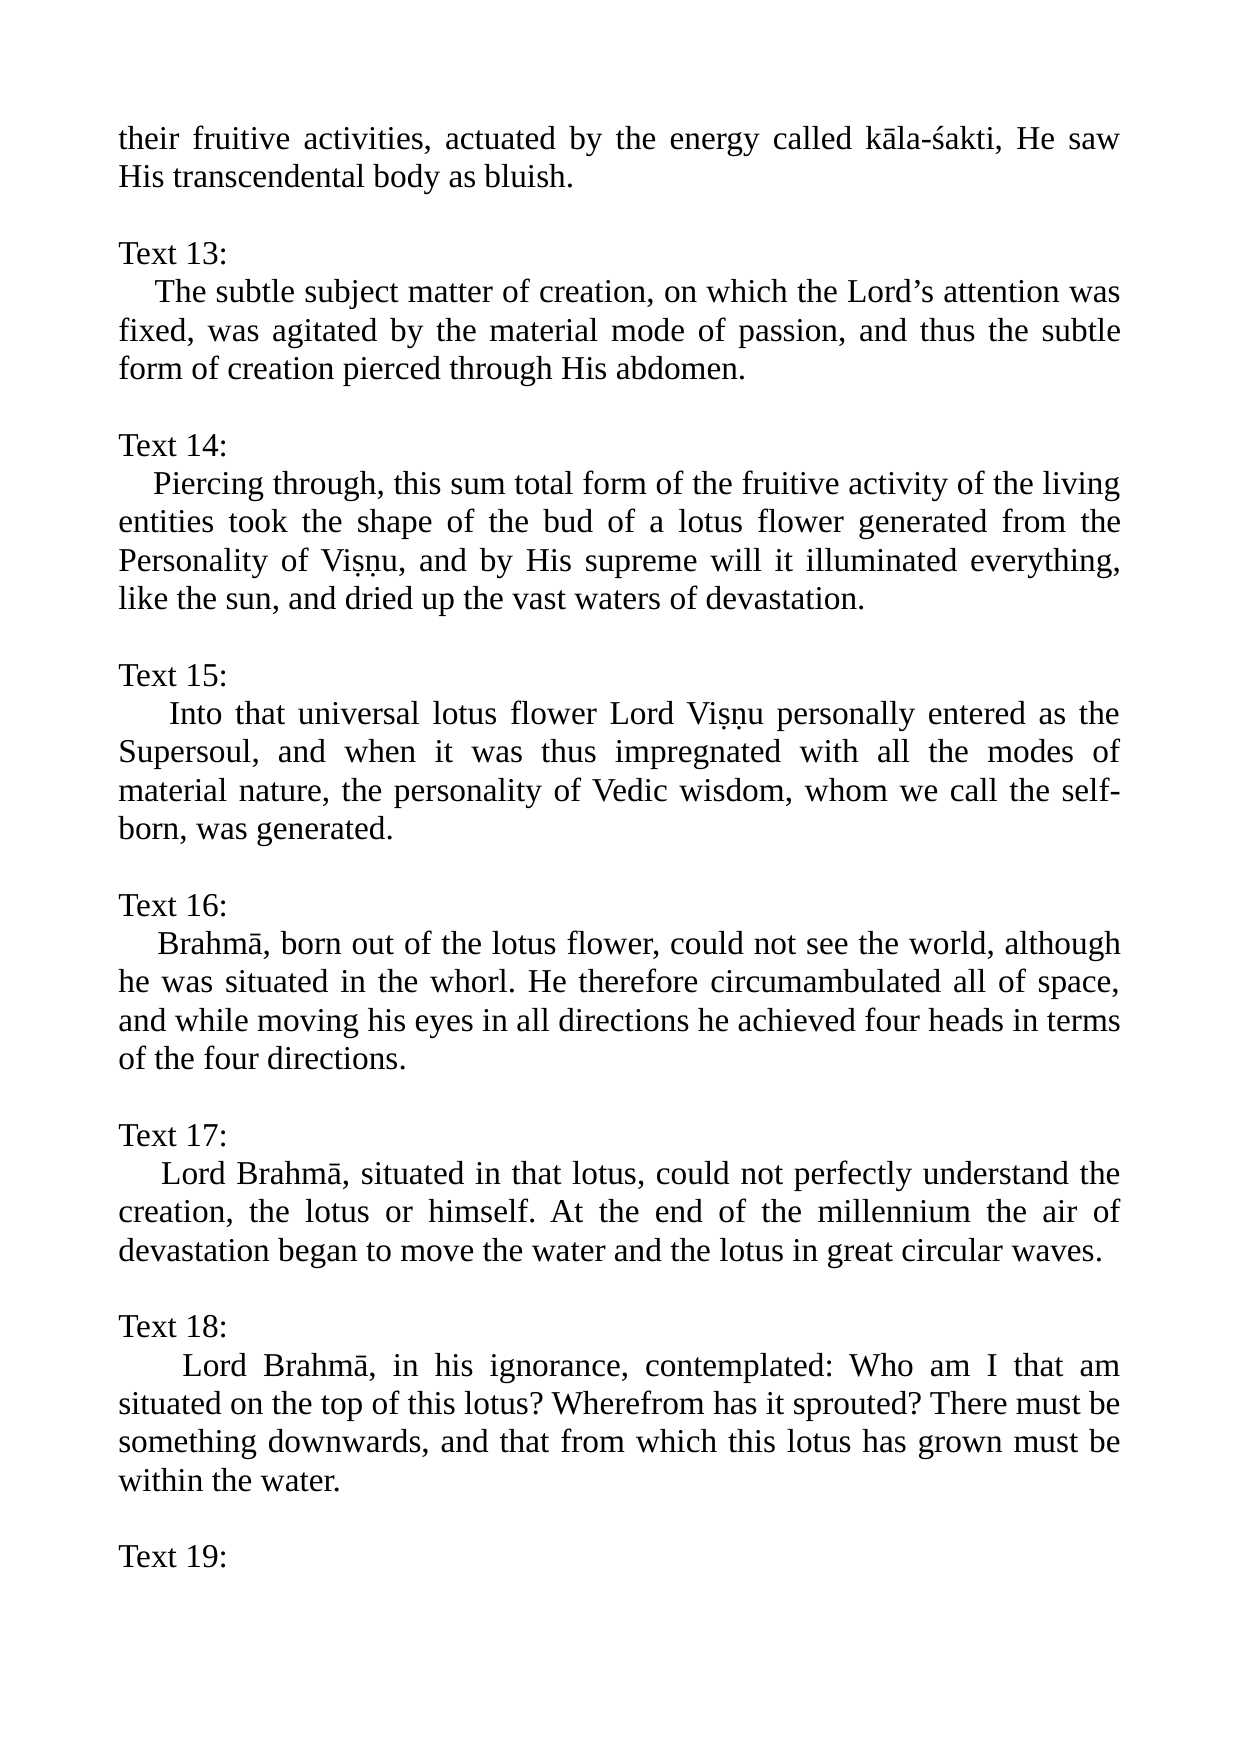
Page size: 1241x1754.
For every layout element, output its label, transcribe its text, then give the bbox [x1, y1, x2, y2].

text Lord Brahmā, in his ignorance, contemplated: Who am I that am situated on the top of this lotus? Wherefrom has it sprouted? There must be something downwards, and that from which this lotus has grown must be within the water. [118, 1345, 1122, 1498]
text Text 13: [118, 233, 1122, 271]
text Text 15: [118, 655, 1122, 693]
text Into that universal lotus flower Lord Viṣṇu personally entered as the Supersoul, and when it was thus impregnated with all the modes of material nature, the personality of Vedic wisdom, whom we call the self-born, was generated. [118, 693, 1122, 846]
text Text 14: [118, 425, 1122, 463]
text Text 16: [118, 885, 1122, 923]
text Lord Brahmā, situated in that lotus, could not perfectly understand the creation, the lotus or himself. At the end of the millennium the air of devastation began to move the water and the lotus in great circular waves. [118, 1153, 1122, 1268]
text Brahmā, born out of the lotus flower, could not see the world, although he was situated in the whorl. He therefore circumambulated all of space, and while moving his eyes in all directions he achieved four heads in terms of the four directions. [118, 923, 1122, 1076]
text Text 19: [118, 1536, 1122, 1575]
text Text 18: [118, 1306, 1122, 1345]
text The subtle subject matter of creation, on which the Lord’s attention was fixed, was agitated by the material mode of passion, and thus the subtle form of creation pierced through His abdomen. [118, 271, 1122, 386]
text their fruitive activities, actuated by the energy called kāla-śakti, He saw His transcendental body as bluish. [118, 118, 1122, 195]
text Piercing through, this sum total form of the fruitive activity of the living entities took the shape of the bud of a lotus flower generated from the Personality of Viṣṇu, and by His supreme will it illuminated everything, like the sun, and dried up the vast waters of devastation. [118, 463, 1122, 616]
text Text 17: [118, 1115, 1122, 1153]
